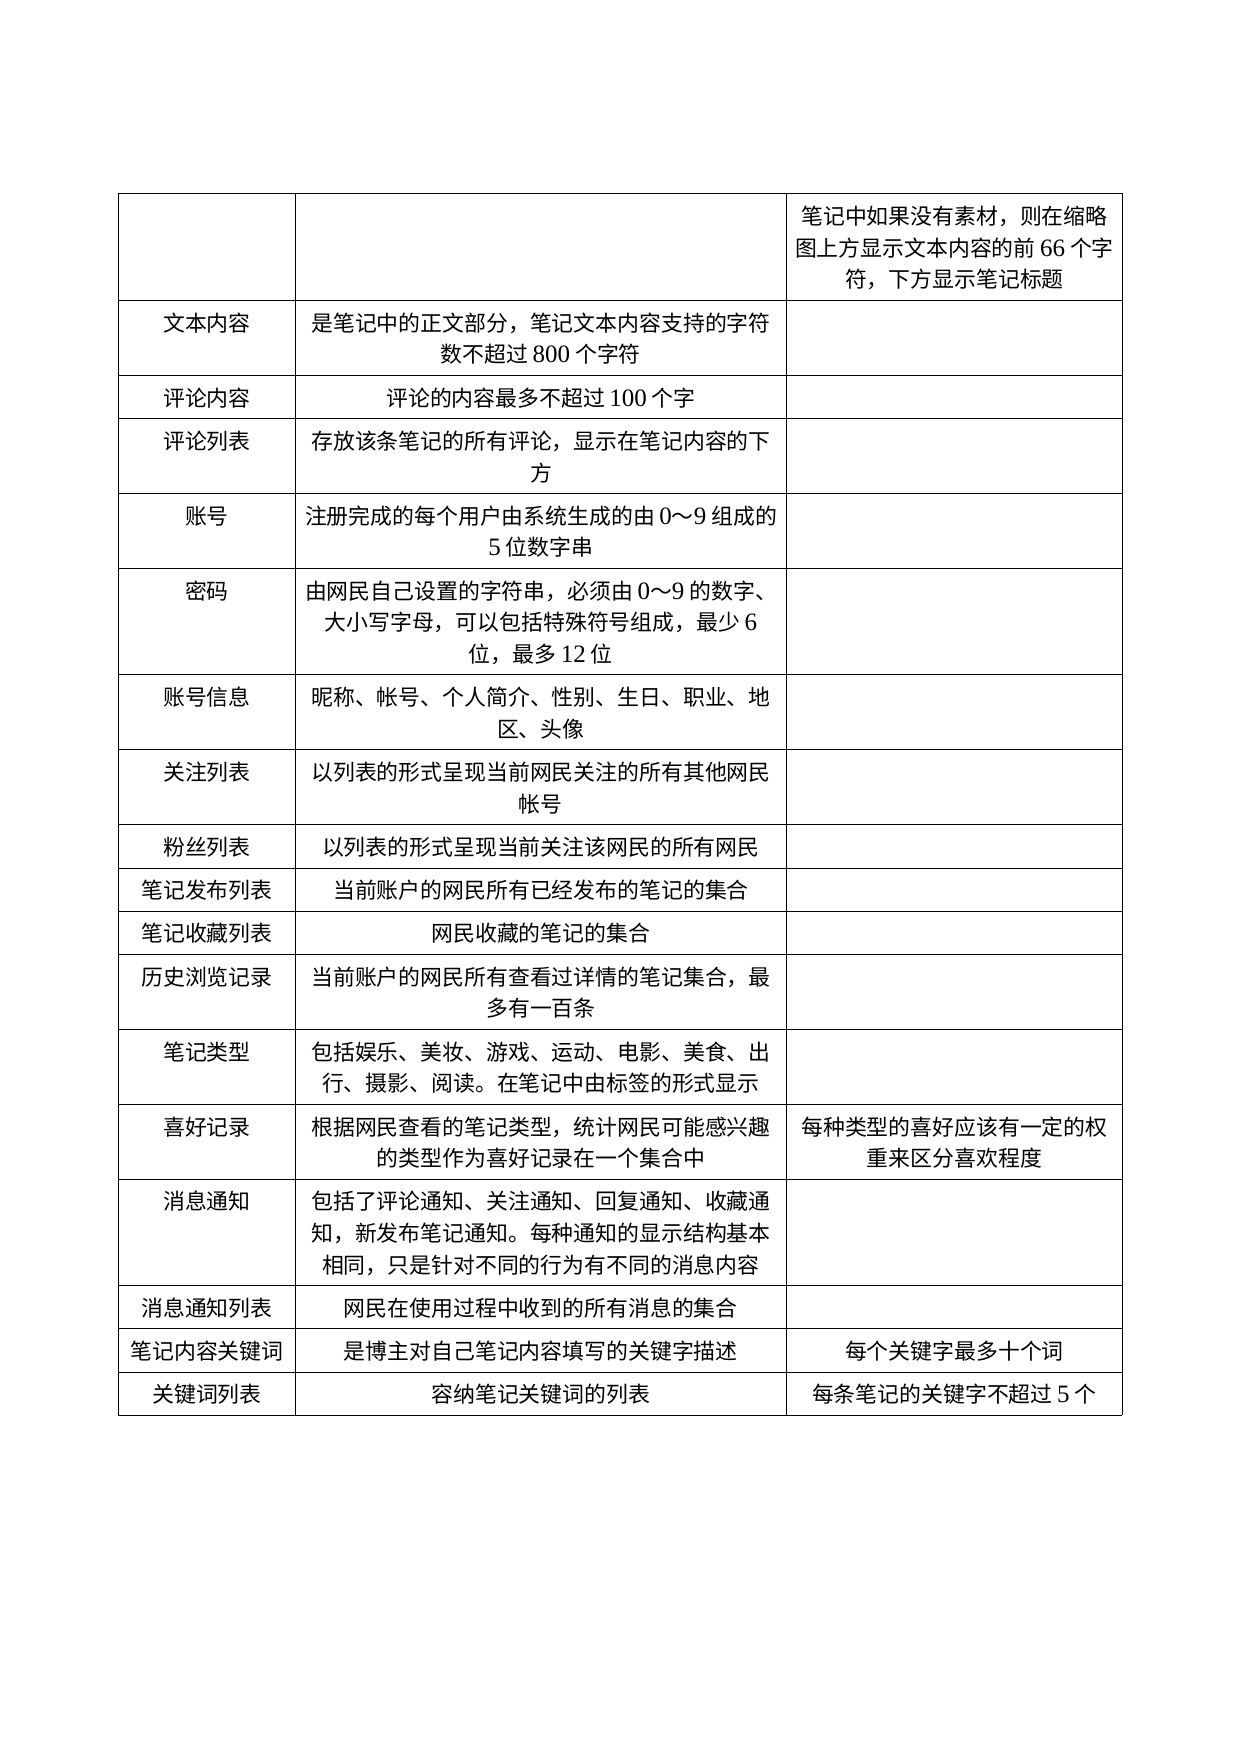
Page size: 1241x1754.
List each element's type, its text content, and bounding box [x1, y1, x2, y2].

table_cell [296, 194, 786, 300]
table_cell 笔记收藏列表 [119, 912, 295, 954]
table_cell [787, 869, 1122, 911]
table_cell 以列表的形式呈现当前关注该网民的所有网民 [296, 825, 786, 867]
table_cell 根据网民查看的笔记类型，统计网民可能感兴趣的类型作为喜好记录在一个集合中 [296, 1105, 786, 1178]
table_cell [787, 675, 1122, 749]
table_cell [787, 1030, 1122, 1104]
table_cell 关注列表 [119, 750, 295, 824]
table_cell [119, 194, 295, 300]
table_cell 笔记中如果没有素材，则在缩略图上方显示文本内容的前66个字符，下方显示笔记标题 [787, 194, 1122, 300]
table_cell 是笔记中的正文部分，笔记文本内容支持的字符数不超过800个字符 [296, 301, 786, 375]
table_cell 网民收藏的笔记的集合 [296, 912, 786, 954]
table_cell [787, 1286, 1122, 1328]
table_cell 存放该条笔记的所有评论，显示在笔记内容的下方 [296, 419, 786, 493]
table_cell 粉丝列表 [119, 825, 295, 867]
table_cell 昵称、帐号、个人简介、性别、生日、职业、地区、头像 [296, 675, 786, 749]
table_cell [787, 494, 1122, 568]
table_cell 每条笔记的关键字不超过5个 [787, 1373, 1122, 1415]
table_cell 包括娱乐、美妆、游戏、运动、电影、美食、出行、摄影、阅读。在笔记中由标签的形式显示 [296, 1030, 786, 1104]
table_cell 密码 [119, 569, 295, 674]
table_cell 包括了评论通知、关注通知、回复通知、收藏通知，新发布笔记通知。每种通知的显示结构基本相同，只是针对不同的行为有不同的消息内容 [296, 1180, 786, 1285]
table_cell [787, 1180, 1122, 1285]
table_cell 评论列表 [119, 419, 295, 493]
table_cell [787, 955, 1122, 1029]
table_cell [787, 569, 1122, 674]
table_cell 注册完成的每个用户由系统生成的由0～9组成的5位数字串 [296, 494, 786, 568]
table_cell 文本内容 [119, 301, 295, 375]
table_cell 消息通知 [119, 1180, 295, 1285]
table_cell 账号信息 [119, 675, 295, 749]
table_cell 笔记发布列表 [119, 869, 295, 911]
table_cell 笔记类型 [119, 1030, 295, 1104]
table_cell 是博主对自己笔记内容填写的关键字描述 [296, 1329, 786, 1372]
table_cell [787, 825, 1122, 867]
table_cell 消息通知列表 [119, 1286, 295, 1328]
table_cell 容纳笔记关键词的列表 [296, 1373, 786, 1415]
table_cell [787, 912, 1122, 954]
table_cell 当前账户的网民所有查看过详情的笔记集合，最多有一百条 [296, 955, 786, 1029]
table_cell 喜好记录 [119, 1105, 295, 1178]
table_cell 每个关键字最多十个词 [787, 1329, 1122, 1372]
table_cell 当前账户的网民所有已经发布的笔记的集合 [296, 869, 786, 911]
table_cell [787, 750, 1122, 824]
table_cell 评论内容 [119, 376, 295, 418]
table_cell 历史浏览记录 [119, 955, 295, 1029]
table_cell [787, 419, 1122, 493]
table_cell 每种类型的喜好应该有一定的权重来区分喜欢程度 [787, 1105, 1122, 1178]
table_cell 账号 [119, 494, 295, 568]
table_cell [787, 376, 1122, 418]
table_cell 关键词列表 [119, 1373, 295, 1415]
table_cell [787, 301, 1122, 375]
table_cell 由网民自己设置的字符串，必须由0～9的数字、大小写字母，可以包括特殊符号组成，最少6位，最多12位 [296, 569, 786, 674]
table_cell 网民在使用过程中收到的所有消息的集合 [296, 1286, 786, 1328]
table_cell 评论的内容最多不超过100个字 [296, 376, 786, 418]
table_cell 笔记内容关键词 [119, 1329, 295, 1372]
table_cell 以列表的形式呈现当前网民关注的所有其他网民帐号 [296, 750, 786, 824]
